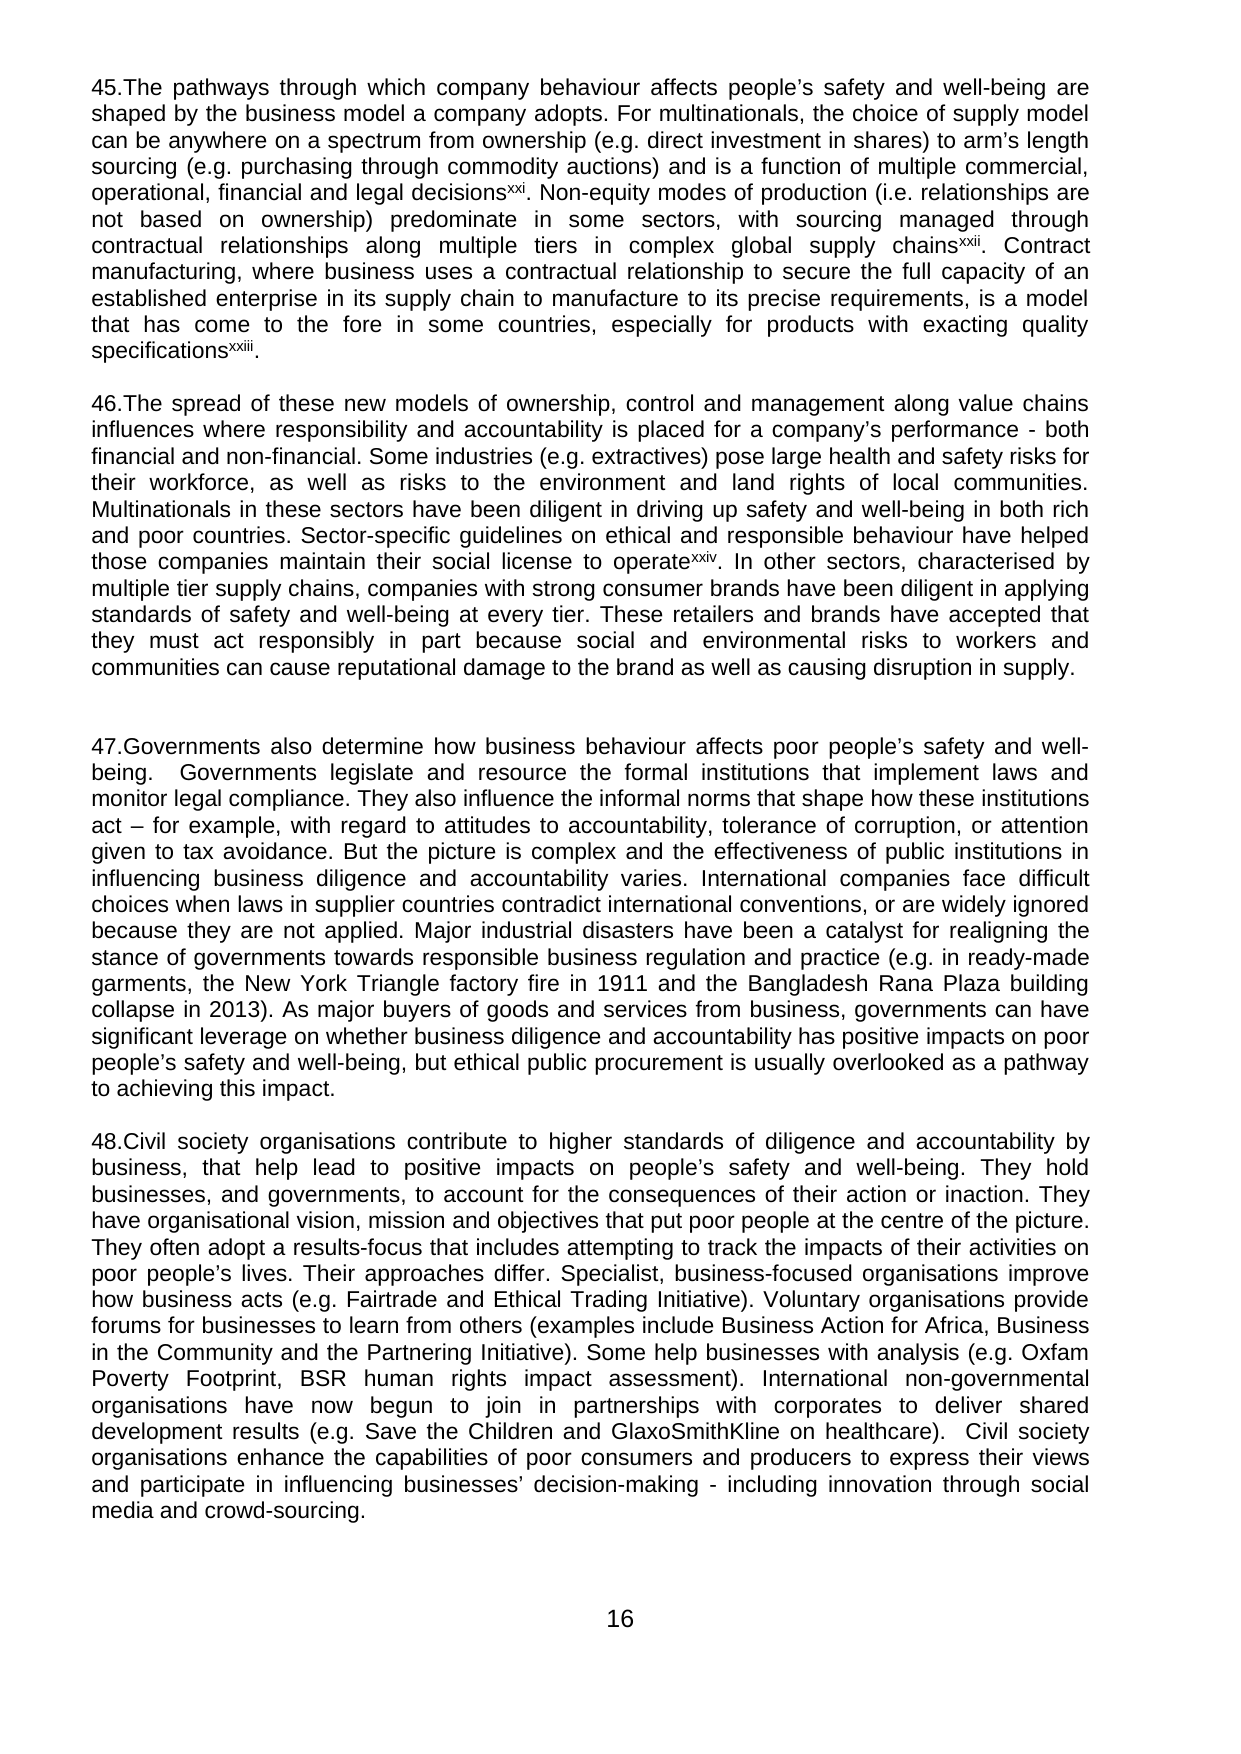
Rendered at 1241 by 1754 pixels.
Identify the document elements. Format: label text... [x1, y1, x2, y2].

list Civil society organisations contribute to higher standards of diligence and accountability by business, that help lead to positive impacts on people’s safety and well-being. They hold businesses, and governments, to account for the consequences of their action or inaction. They have organisational vision, mission and objectives that put poor people at the centre of the picture. They often adopt a results-focus that includes attempting to track the impacts of their activities on poor people’s lives. Their approaches differ. Specialist, business-focused organisations improve how business acts (e.g. Fairtrade and Ethical Trading Initiative). Voluntary organisations provide forums for businesses to learn from others (examples include Business Action for Africa, Business in the Community and the Partnering Initiative). Some help businesses with analysis (e.g. Oxfam Poverty Footprint, BSR human rights impact assessment). International non-governmental organisations have now begun to join in partnerships with corporates to deliver shared development results (e.g. Save the Children and GlaxoSmithKline on healthcare). Civil society organisations enhance the capabilities of poor consumers and producers to express their views and participate in influencing businesses’ decision-making - including innovation through social media and crowd-sourcing. [150, 1128, 1090, 1523]
list The pathways through which company behaviour affects people’s safety and well-being are shaped by the business model a company adopts. For multinationals, the choice of supply model can be anywhere on a spectrum from ownership (e.g. direct investment in shares) to arm’s length sourcing (e.g. purchasing through commodity auctions) and is a function of multiple commercial, operational, financial and legal decisions. Non-equity modes of production (i.e. relationships are not based on ownership) predominate in some sectors, with sourcing managed through contractual relationships along multiple tiers in complex global supply chains. Contract manufacturing, where business uses a contractual relationship to secure the full capacity of an established enterprise in its supply chain to manufacture to its precise requirements, is a model that has come to the fore in some countries, especially for products with exacting quality specifications. [150, 74, 1090, 364]
list The spread of these new models of ownership, control and management along value chains influences where responsibility and accountability is placed for a company’s performance - both financial and non-financial. Some industries (e.g. extractives) pose large health and safety risks for their workforce, as well as risks to the environment and land rights of local communities. Multinationals in these sectors have been diligent in driving up safety and well-being in both rich and poor countries. Sector-specific guidelines on ethical and responsible behaviour have helped those companies maintain their social license to operate. In other sectors, characterised by multiple tier supply chains, companies with strong consumer brands have been diligent in applying standards of safety and well-being at every tier. These retailers and brands have accepted that they must act responsibly in part because social and environmental risks to workers and communities can cause reputational damage to the brand as well as causing disruption in supply. [150, 390, 1090, 680]
list Governments also determine how business behaviour affects poor people’s safety and well-being. Governments legislate and resource the formal institutions that implement laws and monitor legal compliance. They also influence the informal norms that shape how these institutions act – for example, with regard to attitudes to accountability, tolerance of corruption, or attention given to tax avoidance. But the picture is complex and the effectiveness of public institutions in influencing business diligence and accountability varies. International companies face difficult choices when laws in supplier countries contradict international conventions, or are widely ignored because they are not applied. Major industrial disasters have been a catalyst for realigning the stance of governments towards responsible business regulation and practice (e.g. in ready-made garments, the New York Triangle factory fire in 1911 and the Bangladesh Rana Plaza building collapse in 2013). As major buyers of goods and services from business, governments can have significant leverage on whether business diligence and accountability has positive impacts on poor people’s safety and well-being, but ethical public procurement is usually overlooked as a pathway to achieving this impact. [150, 733, 1090, 1102]
